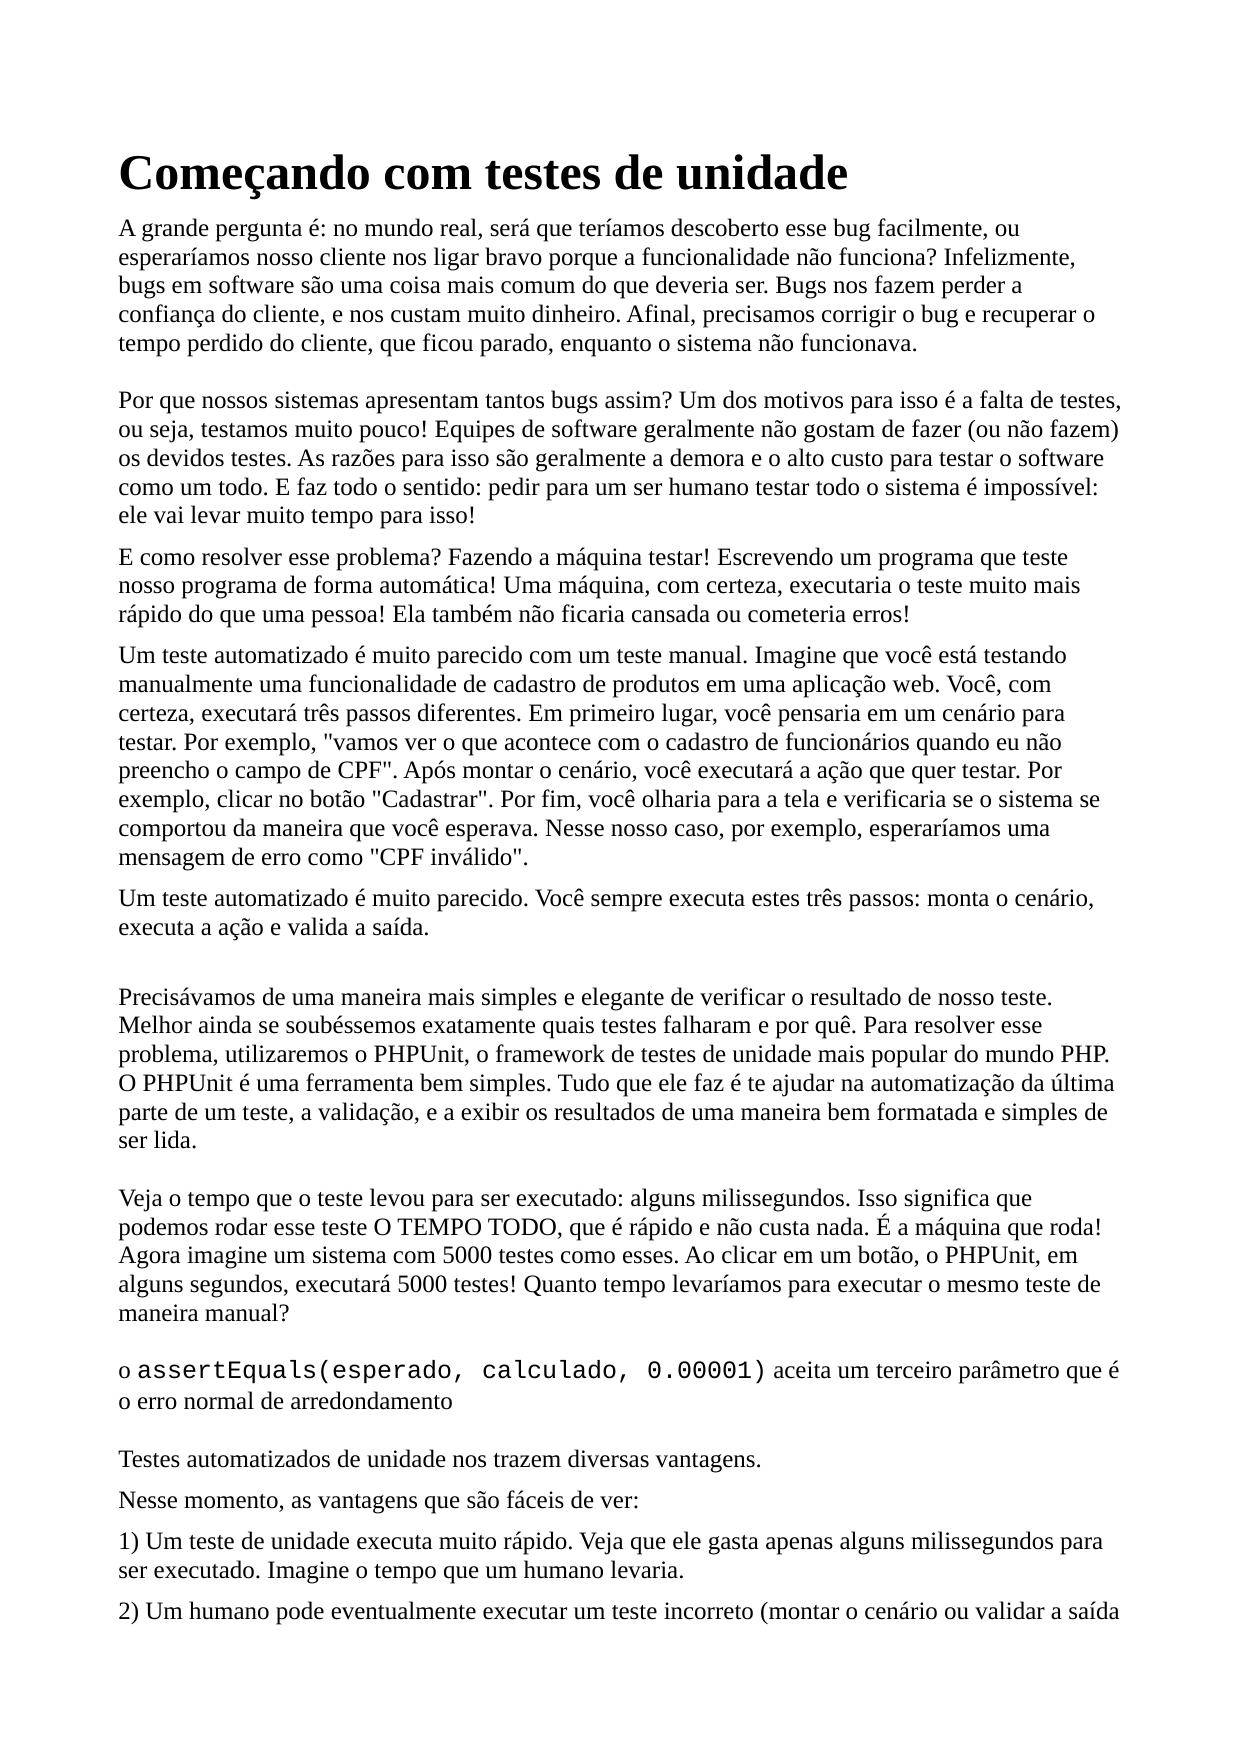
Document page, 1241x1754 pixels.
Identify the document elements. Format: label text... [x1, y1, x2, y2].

text Por que nossos sistemas apresentam tantos bugs assim? Um dos motivos para isso é a falta de testes, ou seja, testamos muito pouco! Equipes de software geralmente não gostam de fazer (ou não fazem) os devidos testes. As razões para isso são geralmente a demora e o alto custo para testar o software como um todo. E faz todo o sentido: pedir para um ser humano testar todo o sistema é impossível: ele vai levar muito tempo para isso! [118, 386, 1122, 529]
text 1) Um teste de unidade executa muito rápido. Veja que ele gasta apenas alguns milissegundos para ser executado. Imagine o tempo que um humano levaria. [118, 1526, 1122, 1584]
text A grande pergunta é: no mundo real, será que teríamos descoberto esse bug facilmente, ou esperaríamos nosso cliente nos ligar bravo porque a funcionalidade não funciona? Infelizmente, bugs em software são uma coisa mais comum do que deveria ser. Bugs nos fazem perder a confiança do cliente, e nos custam muito dinheiro. Afinal, precisamos corrigir o bug e recuperar o tempo perdido do cliente, que ficou parado, enquanto o sistema não funcionava. [118, 213, 1122, 357]
text Um teste automatizado é muito parecido. Você sempre executa estes três passos: monta o cenário, executa a ação e valida a saída. [118, 883, 1122, 941]
text Testes automatizados de unidade nos trazem diversas vantagens. [118, 1444, 1122, 1473]
text Um teste automatizado é muito parecido com um teste manual. Imagine que você está testando manualmente uma funcionalidade de cadastro de produtos em uma aplicação web. Você, com certeza, executará três passos diferentes. Em primeiro lugar, você pensaria em um cenário para testar. Por exemplo, "vamos ver o que acontece com o cadastro de funcionários quando eu não preencho o campo de CPF". Após montar o cenário, você executará a ação que quer testar. Por exemplo, clicar no botão "Cadastrar". Por fim, você olharia para a tela e verificaria se o sistema se comportou da maneira que você esperava. Nesse nosso caso, por exemplo, esperaríamos uma mensagem de erro como "CPF inválido". [118, 641, 1122, 871]
text o assertEquals(esperado, calculado, 0.00001) aceita um terceiro parâmetro que é o erro normal de arredondamento [118, 1356, 1122, 1415]
text Veja o tempo que o teste levou para ser executado: alguns milissegundos. Isso significa que podemos rodar esse teste O TEMPO TODO, que é rápido e não custa nada. É a máquina que roda! Agora imagine um sistema com 5000 testes como esses. Ao clicar em um botão, o PHPUnit, em alguns segundos, executará 5000 testes! Quanto tempo levaríamos para executar o mesmo teste de maneira manual? [118, 1183, 1122, 1327]
text Nesse momento, as vantagens que são fáceis de ver: [118, 1485, 1122, 1514]
text Precisávamos de uma maneira mais simples e elegante de verificar o resultado de nosso teste. Melhor ainda se soubéssemos exatamente quais testes falharam e por quê. Para resolver esse problema, utilizaremos o PHPUnit, o framework de testes de unidade mais popular do mundo PHP. O PHPUnit é uma ferramenta bem simples. Tudo que ele faz é te ajudar na automatização da última parte de um teste, a validação, e a exibir os resultados de uma maneira bem formatada e simples de ser lida. [118, 982, 1122, 1154]
subtitle Começando com testes de unidade [118, 143, 1122, 201]
text E como resolver esse problema? Fazendo a máquina testar! Escrevendo um programa que teste nosso programa de forma automática! Uma máquina, com certeza, executaria o teste muito mais rápido do que uma pessoa! Ela também não ficaria cansada ou cometeria erros! [118, 542, 1122, 628]
text 2) Um humano pode eventualmente executar um teste incorreto (montar o cenário ou validar a saída [118, 1596, 1122, 1625]
